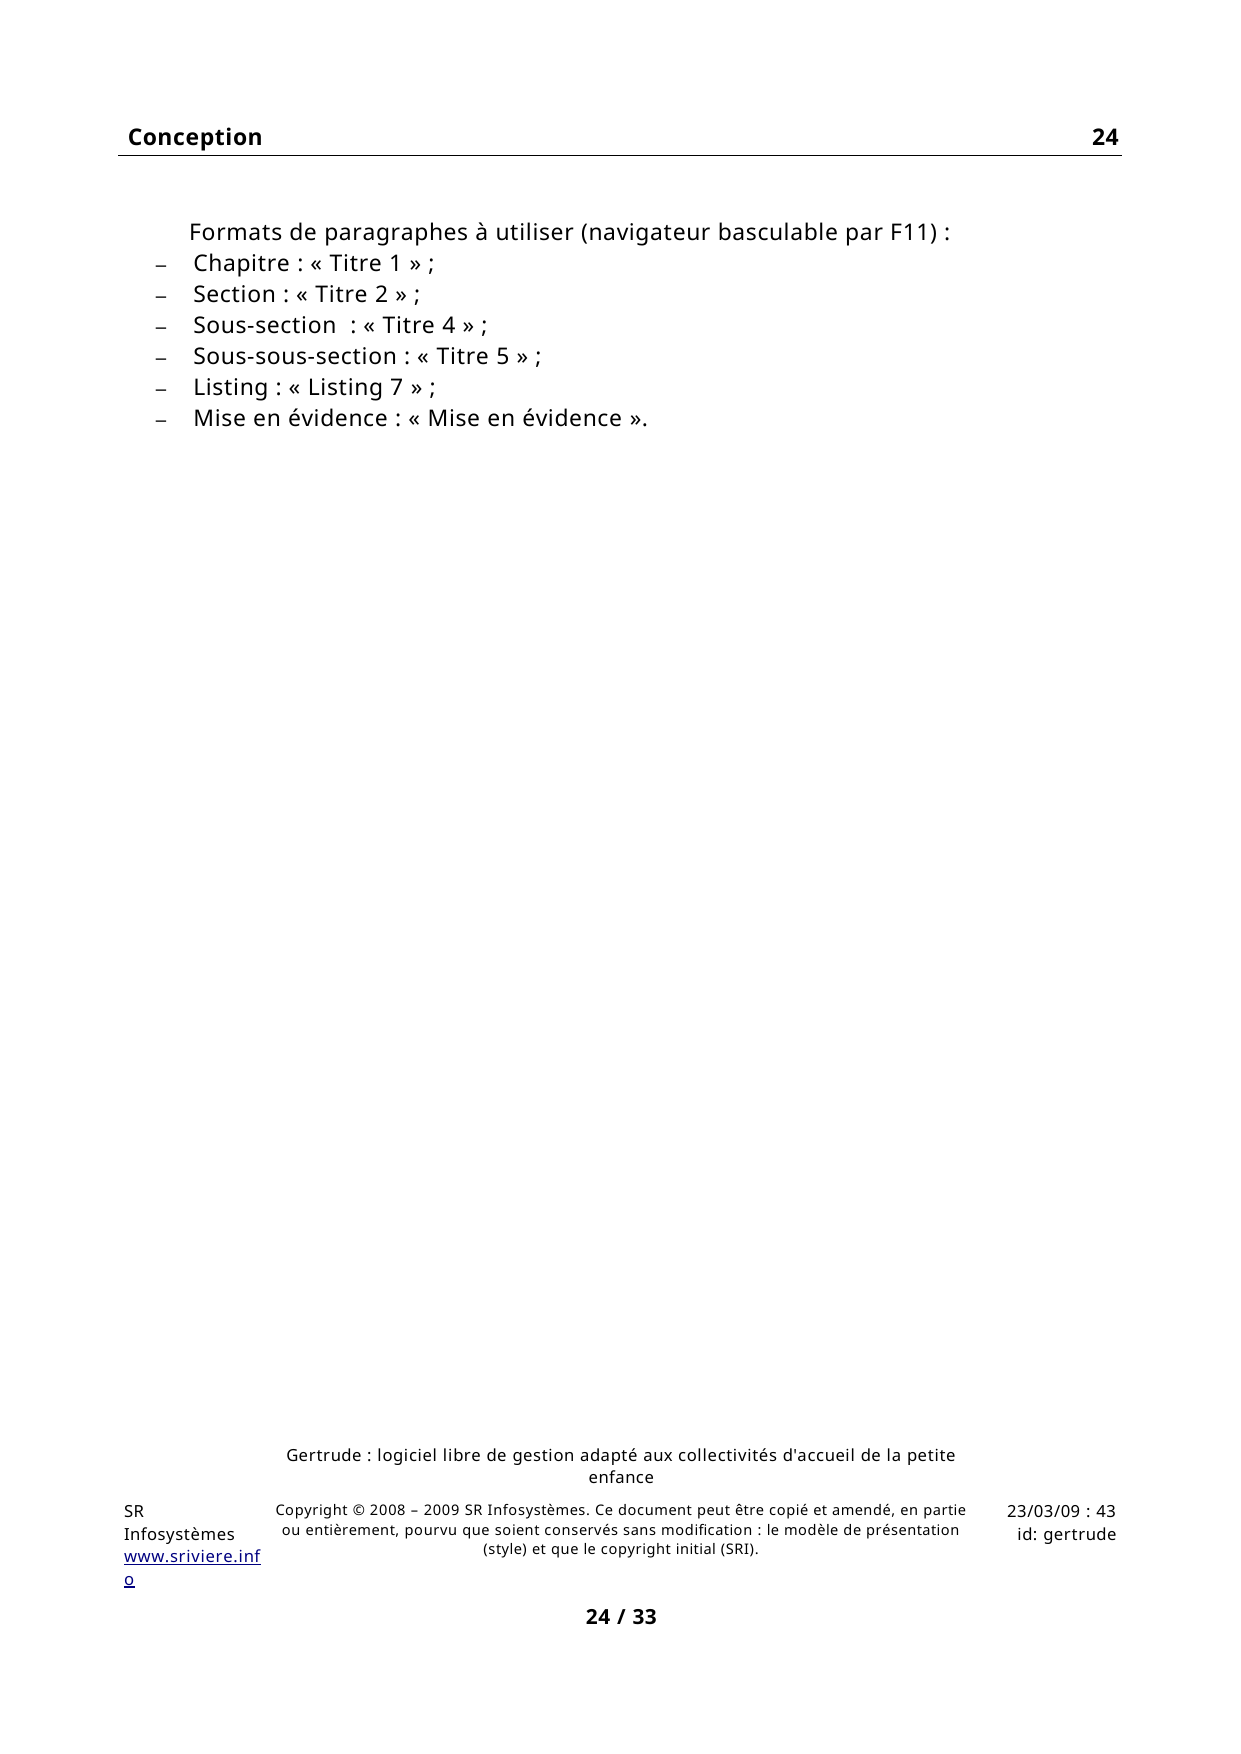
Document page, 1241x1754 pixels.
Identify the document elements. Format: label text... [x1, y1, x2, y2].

text Formats de paragraphes à utiliser (navigateur basculable par F11) : [189, 216, 1122, 247]
list Mise en évidence : « Mise en évidence ». [156, 402, 1122, 433]
list Section : « Titre 2 » ; [156, 278, 1122, 309]
list Listing : « Listing 7 » ; [156, 371, 1122, 402]
list Sous-sous-section : « Titre 5 » ; [156, 340, 1122, 371]
list Sous-section : « Titre 4 » ; [156, 309, 1122, 340]
list Chapitre : « Titre 1 » ; [156, 247, 1122, 278]
